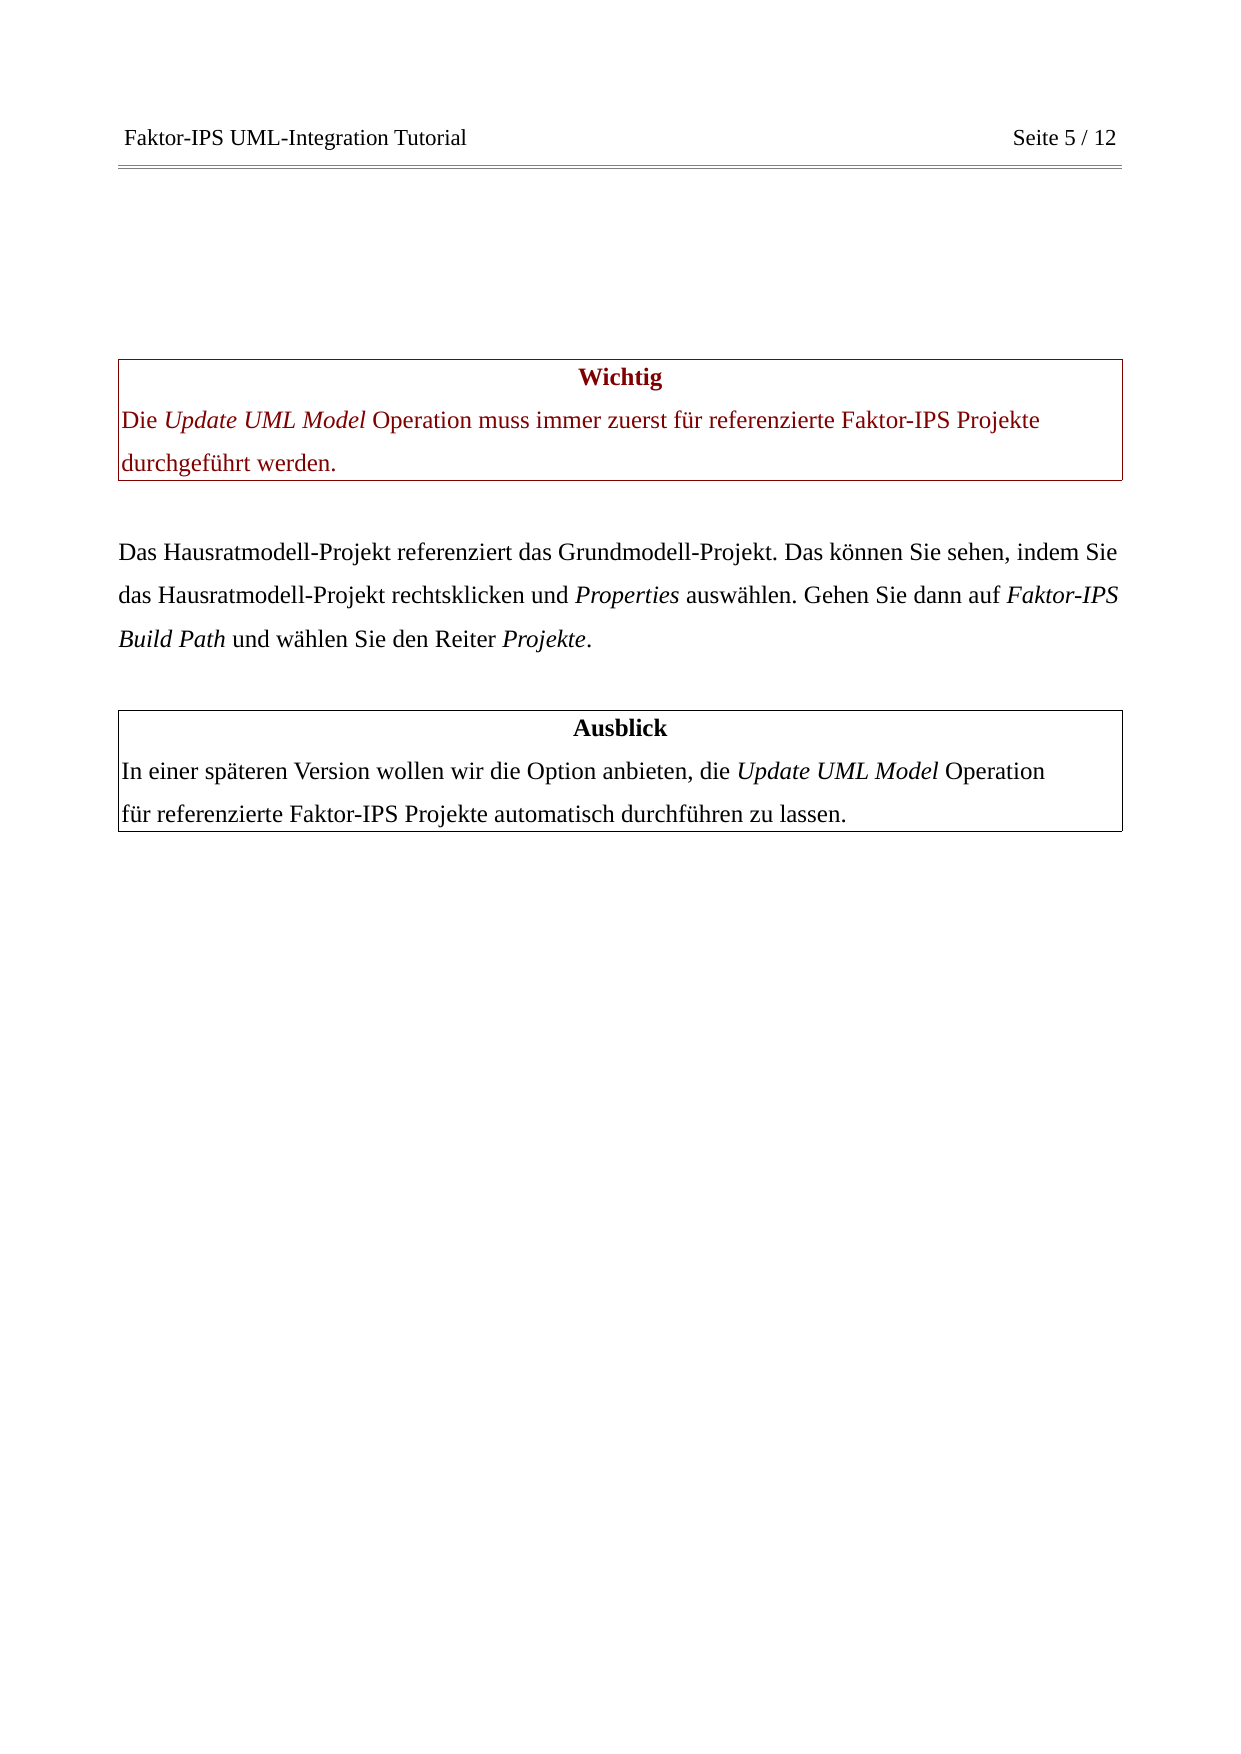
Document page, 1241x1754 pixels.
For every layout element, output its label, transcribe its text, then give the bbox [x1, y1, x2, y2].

text für referenzierte Faktor-IPS Projekte automatisch durchführen zu lassen. [119, 796, 1122, 831]
text In einer späteren Version wollen wir die Option anbieten, die Update UML Model Operation [119, 753, 1122, 785]
text Die Update UML Model Operation muss immer zuerst für referenzierte Faktor-IPS Projekte durchgeführt werden. [119, 402, 1122, 480]
text Wichtig [119, 360, 1122, 391]
text Das Hausratmodell-Projekt referenziert das Grundmodell-Projekt. Das können Sie sehen, indem Sie das Hausratmodell-Projekt rechtsklicken und Properties auswählen. Gehen Sie dann auf Faktor-IPS Build Path und wählen Sie den Reiter Projekte. [118, 537, 1122, 652]
text Ausblick [119, 711, 1122, 742]
